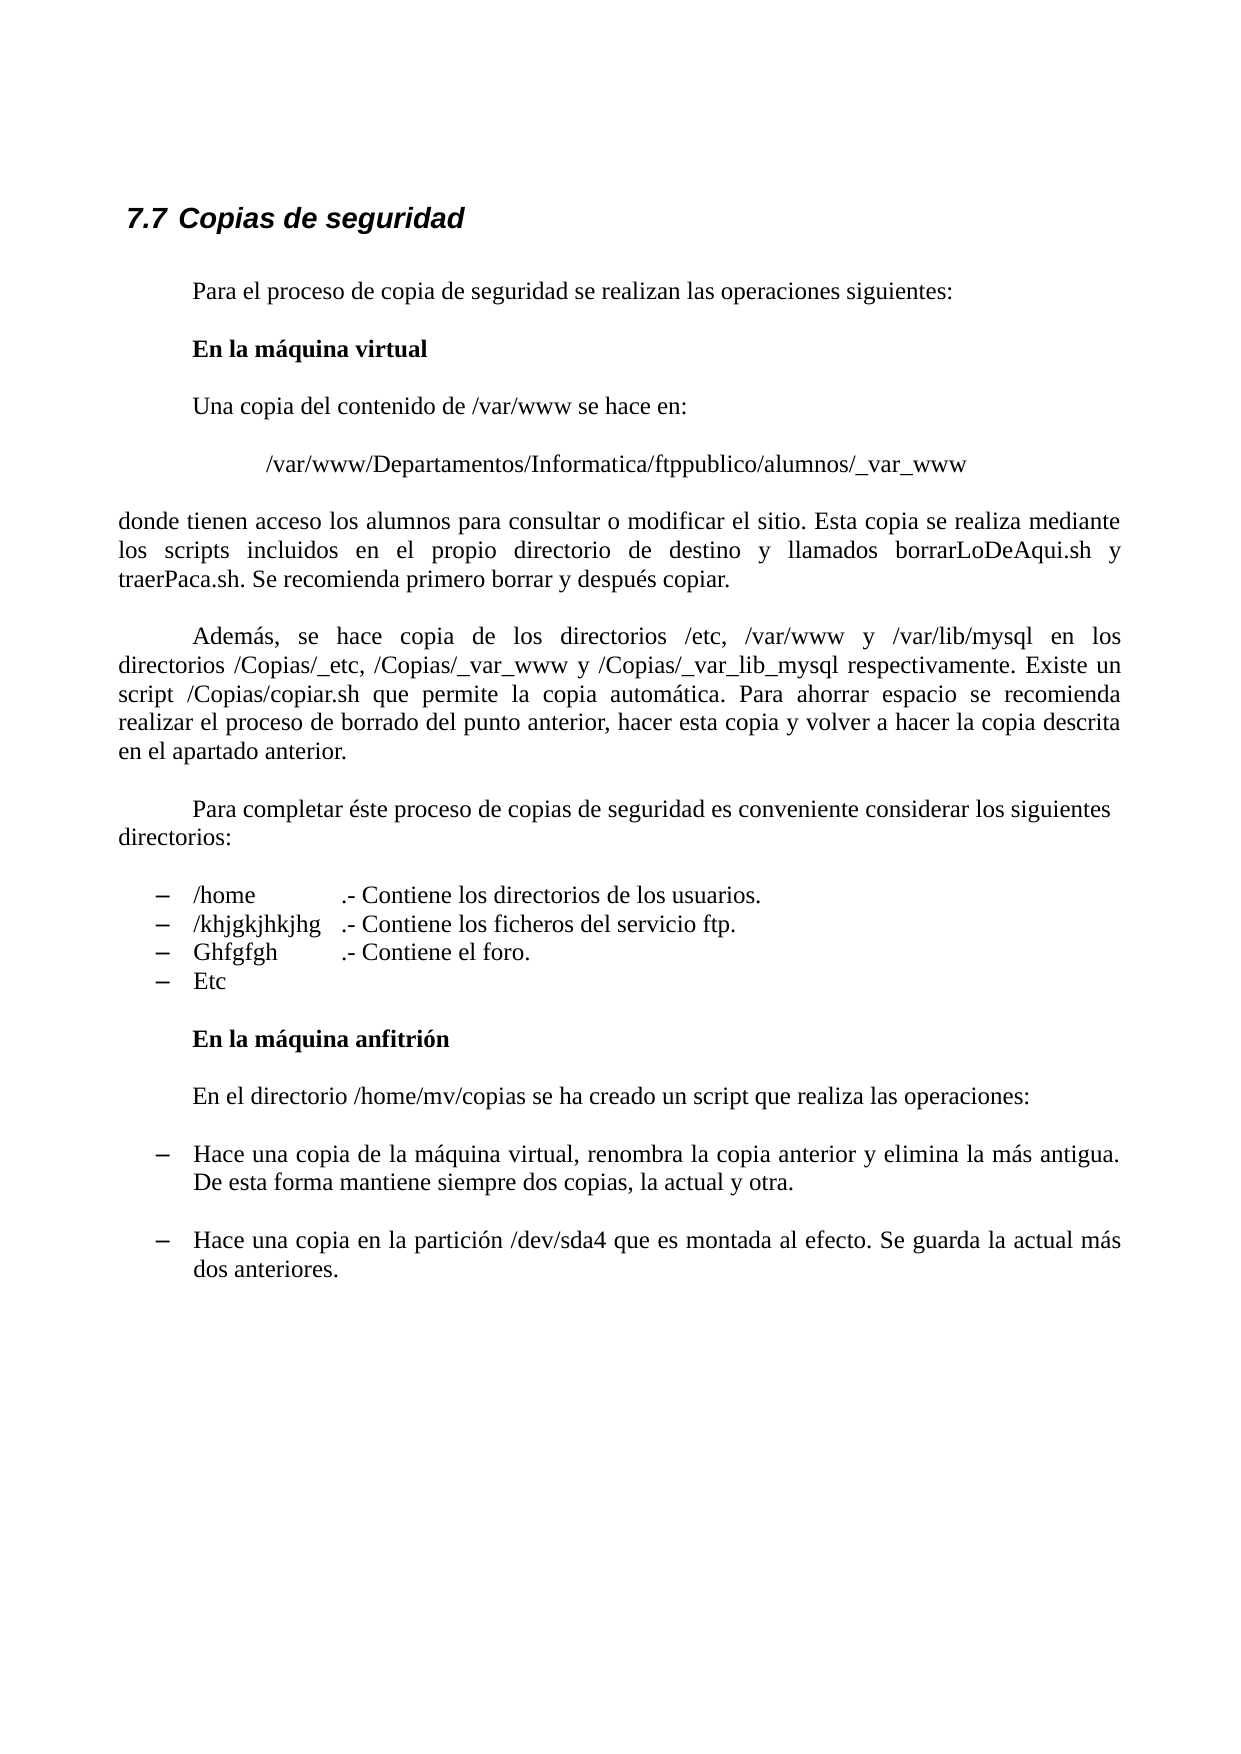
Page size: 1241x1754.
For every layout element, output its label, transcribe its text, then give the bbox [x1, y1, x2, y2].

list /khjgkjhkjhg .- Contiene los ficheros del servicio ftp. [156, 909, 1122, 937]
text Para completar éste proceso de copias de seguridad es conveniente considerar los siguientes directorios: [118, 794, 1122, 851]
subtitle Copias de seguridad [118, 201, 1122, 235]
text donde tienen acceso los alumnos para consultar o modificar el sitio. Esta copia se realiza mediante los scripts incluidos en el propio directorio de destino y llamados borrarLoDeAqui.sh y traerPaca.sh. Se recomienda primero borrar y después copiar. [118, 506, 1122, 592]
list Ghfgfgh .- Contiene el foro. [156, 937, 1122, 966]
list Etc [156, 966, 1122, 995]
list Hace una copia en la partición /dev/sda4 que es montada al efecto. Se guarda la actual más dos anteriores. [156, 1225, 1122, 1282]
text En el directorio /home/mv/copias se ha creado un script que realiza las operaciones: [118, 1081, 1122, 1110]
text En la máquina anfitrión [118, 1024, 1122, 1052]
text Para el proceso de copia de seguridad se realizan las operaciones siguientes: [118, 276, 1122, 305]
text Además, se hace copia de los directorios /etc, /var/www y /var/lib/mysql en los directorios /Copias/_etc, /Copias/_var_www y /Copias/_var_lib_mysql respectivamente. Existe un script /Copias/copiar.sh que permite la copia automática. Para ahorrar espacio se recomienda realizar el proceso de borrado del punto anterior, hacer esta copia y volver a hacer la copia descrita en el apartado anterior. [118, 621, 1122, 765]
text Una copia del contenido de /var/www se hace en: [118, 391, 1122, 420]
text En la máquina virtual [118, 334, 1122, 362]
text /var/www/Departamentos/Informatica/ftppublico/alumnos/_var_www [118, 449, 1122, 477]
list Hace una copia de la máquina virtual, renombra la copia anterior y elimina la más antigua. De esta forma mantiene siempre dos copias, la actual y otra. [156, 1139, 1122, 1196]
list /home .- Contiene los directorios de los usuarios. [156, 880, 1122, 909]
